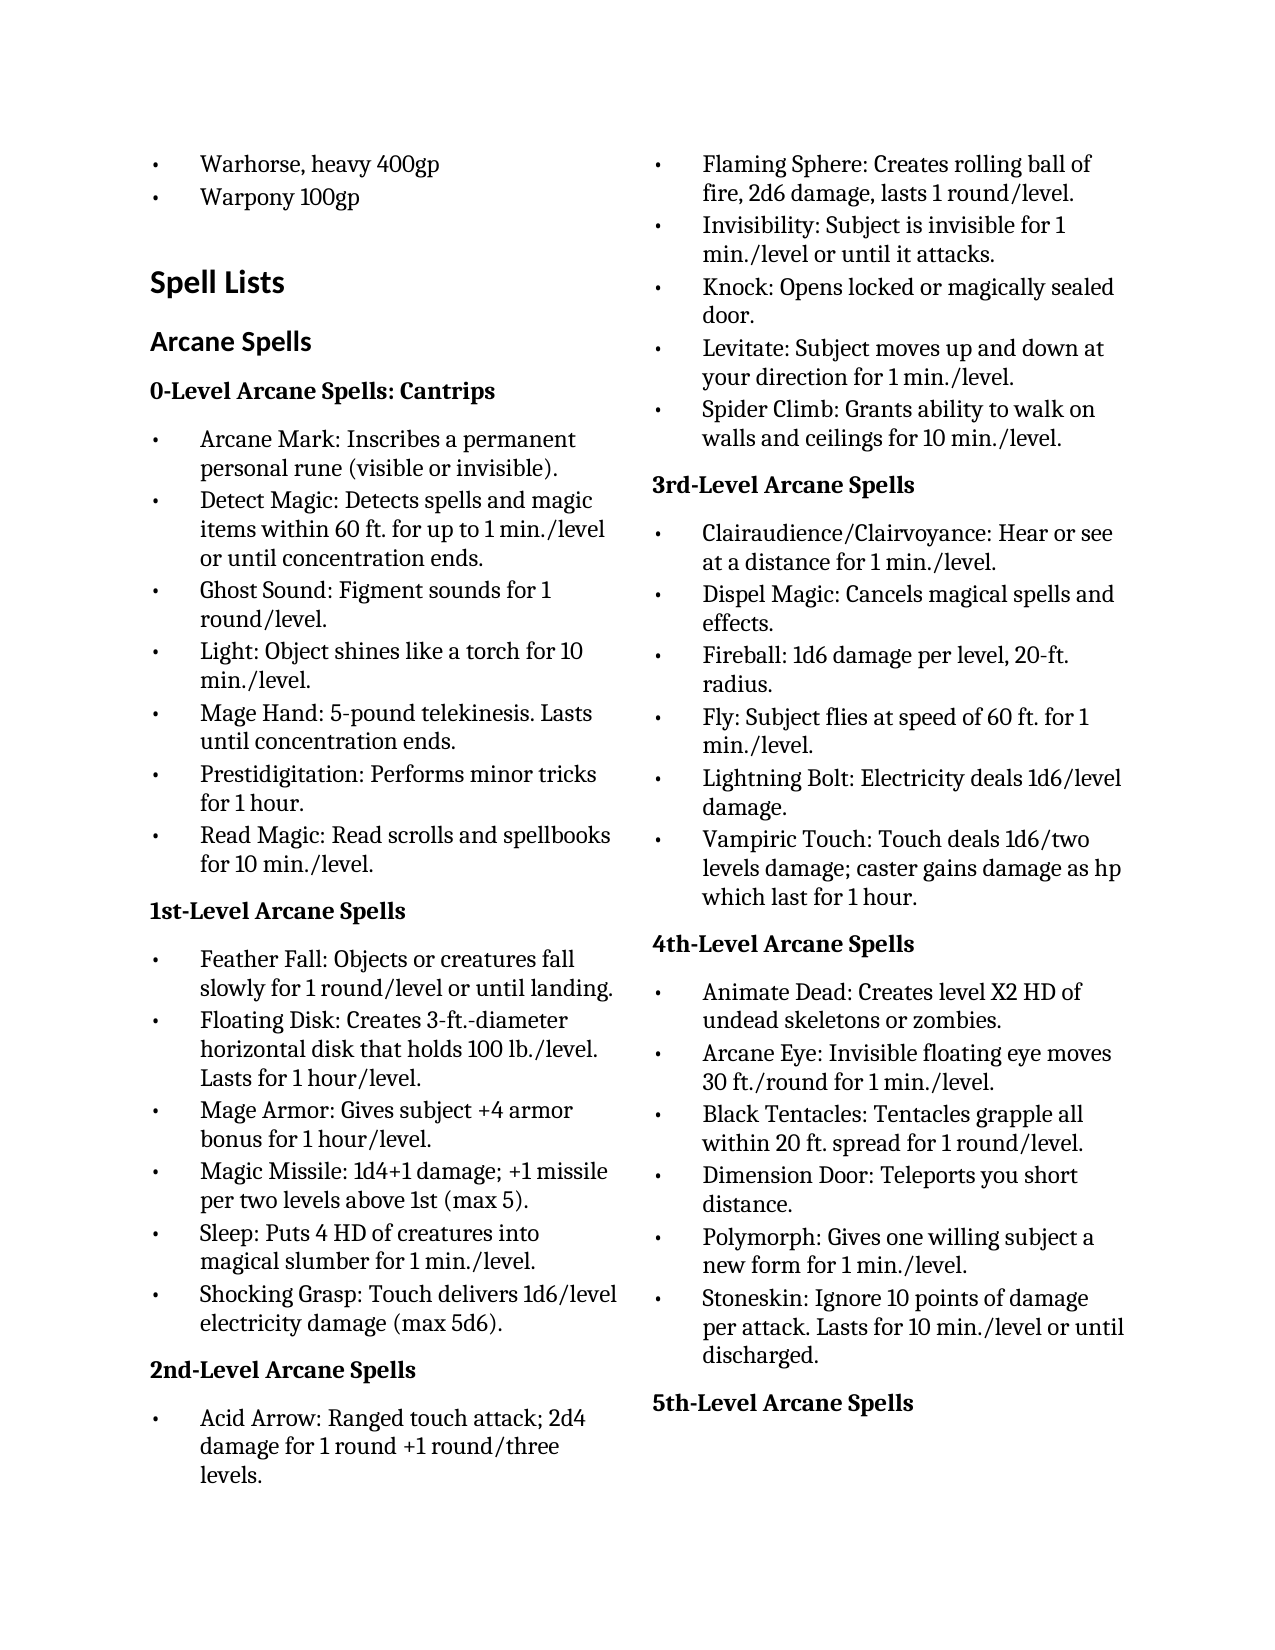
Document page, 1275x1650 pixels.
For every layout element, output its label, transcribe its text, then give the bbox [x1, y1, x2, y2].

list Arcane Mark: Inscribes a permanent personal rune (visible or invisible). [150, 425, 622, 482]
list Arcane Eye: Invisible floating eye moves 30 ft./round for 1 min./level. [652, 1039, 1125, 1096]
list Prestidigitation: Performs minor tricks for 1 hour. [150, 760, 622, 817]
list Mage Hand: 5-pound telekinesis. Lasts until concentration ends. [150, 698, 622, 756]
list Stoneskin: Ignore 10 points of damage per attack. Lasts for 10 min./level or until discharged. [652, 1284, 1125, 1370]
list Sleep: Puts 4 HD of creatures into magical slumber for 1 min./level. [150, 1218, 622, 1276]
text 0-Level Arcane Spells: Cantrips [150, 377, 622, 406]
list Mage Armor: Gives subject +4 armor bonus for 1 hour/level. [150, 1096, 622, 1153]
list Light: Object shines like a torch for 10 min./level. [150, 637, 622, 695]
list Knock: Opens locked or magically sealed door. [652, 272, 1125, 330]
list Read Magic: Read scrolls and spellbooks for 10 min./level. [150, 821, 622, 878]
list Floating Disk: Creates 3-ft.-diameter horizontal disk that holds 100 lb./level. Lasts for 1 hour/level. [150, 1006, 622, 1092]
text 3rd-Level Arcane Spells [652, 471, 1125, 500]
list Acid Arrow: Ranged touch attack; 2d4 damage for 1 round +1 round/three levels. [150, 1403, 622, 1490]
list Magic Missile: 1d4+1 damage; +1 missile per two levels above 1st (max 5). [150, 1157, 622, 1215]
list Invisibility: Subject is invisible for 1 min./level or until it attacks. [652, 211, 1125, 269]
list Detect Magic: Detects spells and magic items within 60 ft. for up to 1 min./level or until concentration ends. [150, 486, 622, 572]
list Black Tentacles: Tentacles grapple all within 20 ft. spread for 1 round/level. [652, 1100, 1125, 1157]
subtitle Arcane Spells [150, 323, 622, 358]
list Warpony 100gp [150, 182, 622, 211]
text 4th-Level Arcane Spells [652, 930, 1125, 959]
list Dimension Door: Teleports you short distance. [652, 1161, 1125, 1219]
text 2nd-Level Arcane Spells [150, 1356, 622, 1385]
list Shocking Grasp: Touch delivers 1d6/level electricity damage (max 5d6). [150, 1280, 622, 1337]
list Lightning Bolt: Electricity deals 1d6/level damage. [652, 764, 1125, 821]
list Fly: Subject flies at speed of 60 ft. for 1 min./level. [652, 702, 1125, 760]
list Flaming Sphere: Creates rolling ball of fire, 2d6 damage, lasts 1 round/level. [652, 150, 1125, 207]
list Polymorph: Gives one willing subject a new form for 1 min./level. [652, 1222, 1125, 1280]
list Spider Climb: Grants ability to walk on walls and ceilings for 10 min./level. [652, 395, 1125, 452]
list Animate Dead: Creates level X2 HD of undead skeletons or zombies. [652, 977, 1125, 1035]
list Fireball: 1d6 damage per level, 20-ft. radius. [652, 641, 1125, 699]
text 5th-Level Arcane Spells [652, 1389, 1125, 1417]
text 1st-Level Arcane Spells [150, 897, 622, 926]
list Vampiric Touch: Touch deals 1d6/two levels damage; caster gains damage as hp which last for 1 hour. [652, 825, 1125, 911]
list Clairaudience/Clairvoyance: Hear or see at a distance for 1 min./level. [652, 519, 1125, 576]
subtitle Spell Lists [150, 261, 622, 302]
list Dispel Magic: Cancels magical spells and effects. [652, 580, 1125, 637]
list Warhorse, heavy 400gp [150, 150, 622, 179]
list Levitate: Subject moves up and down at your direction for 1 min./level. [652, 334, 1125, 391]
list Feather Fall: Objects or creatures fall slowly for 1 round/level or until landing. [150, 945, 622, 1002]
list Ghost Sound: Figment sounds for 1 round/level. [150, 576, 622, 633]
